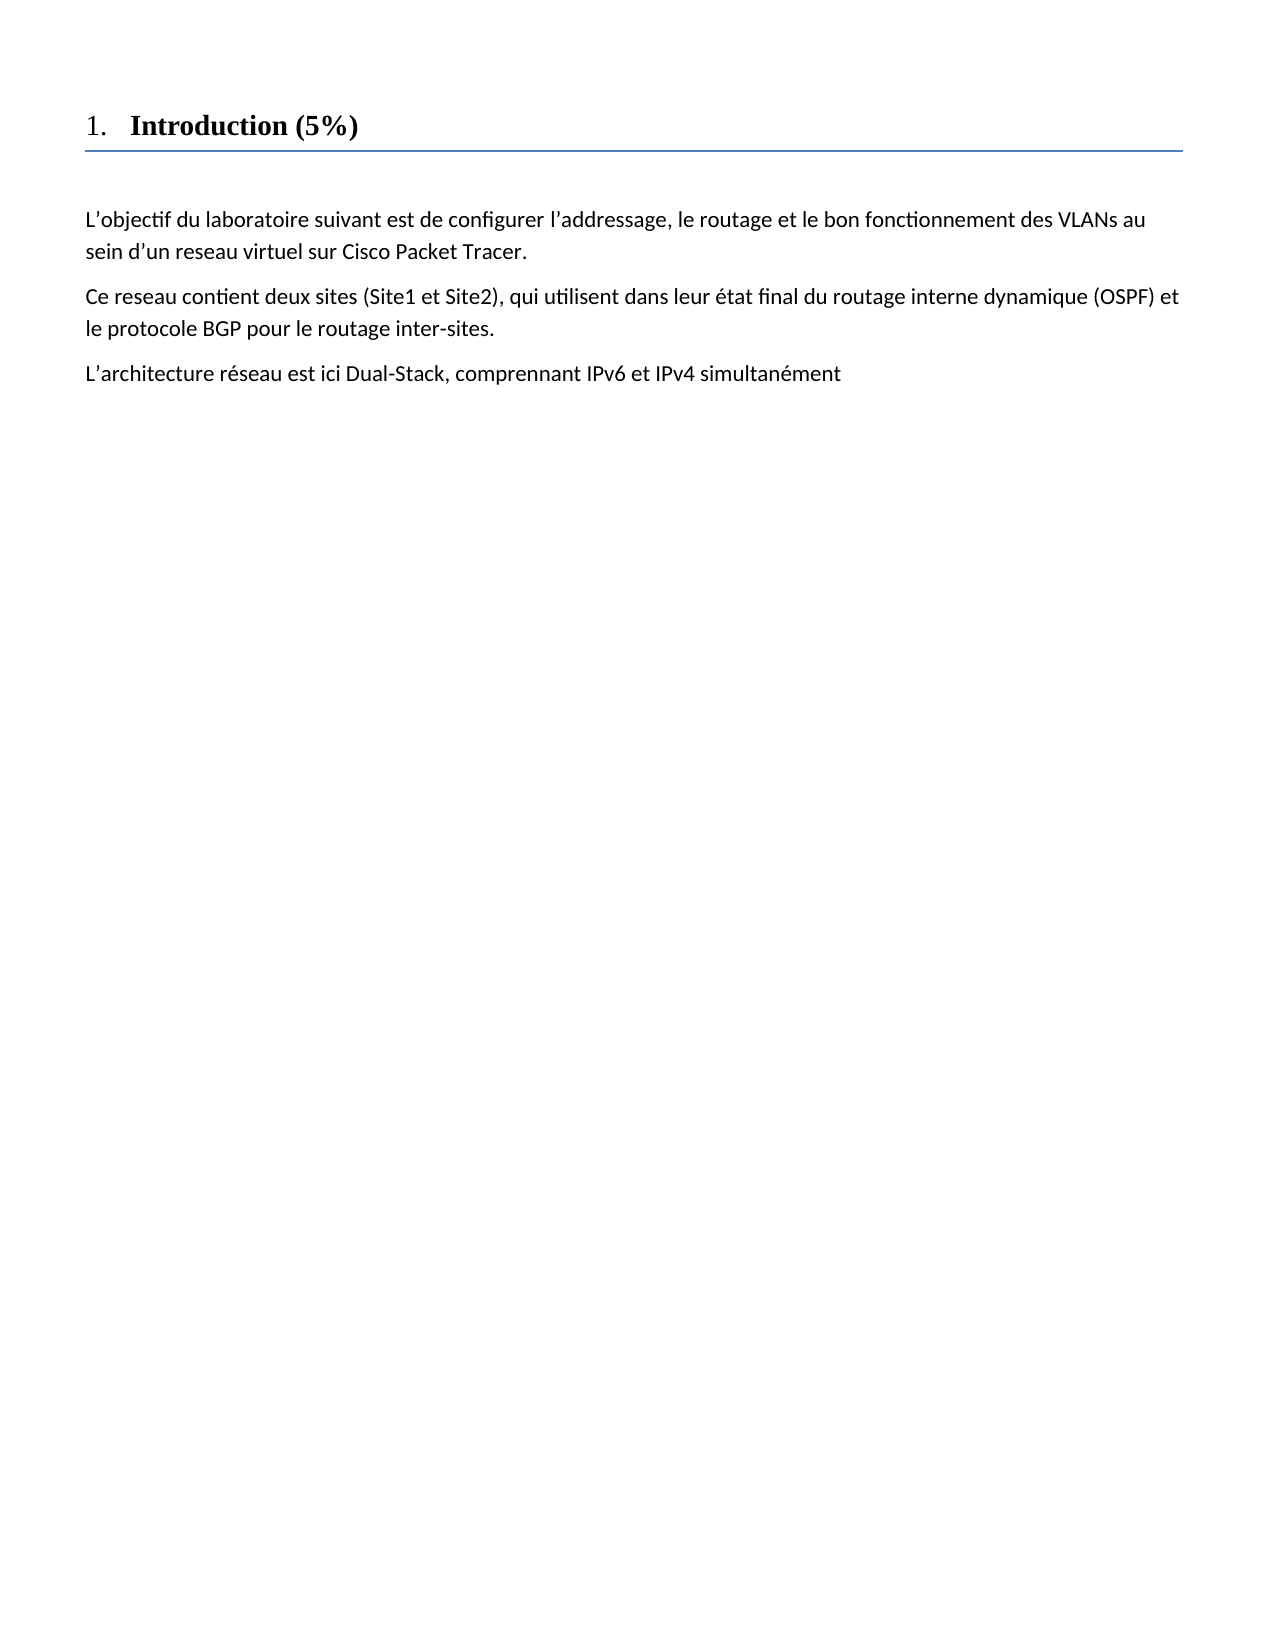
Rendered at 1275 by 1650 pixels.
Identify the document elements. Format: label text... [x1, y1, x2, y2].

text L’objectif du laboratoire suivant est de configurer l’addressage, le routage et le bon fonctionnement des VLANs au sein d’un reseau virtuel sur Cisco Packet Tracer. [85, 205, 1183, 266]
text Ce reseau contient deux sites (Site1 et Site2), qui utilisent dans leur état final du routage interne dynamique (OSPF) et le protocole BGP pour le routage inter-sites. [85, 282, 1183, 342]
subtitle Introduction (5%) [85, 108, 1183, 150]
text L’architecture réseau est ici Dual-Stack, comprennant IPv6 et IPv4 simultanément [85, 359, 1183, 387]
